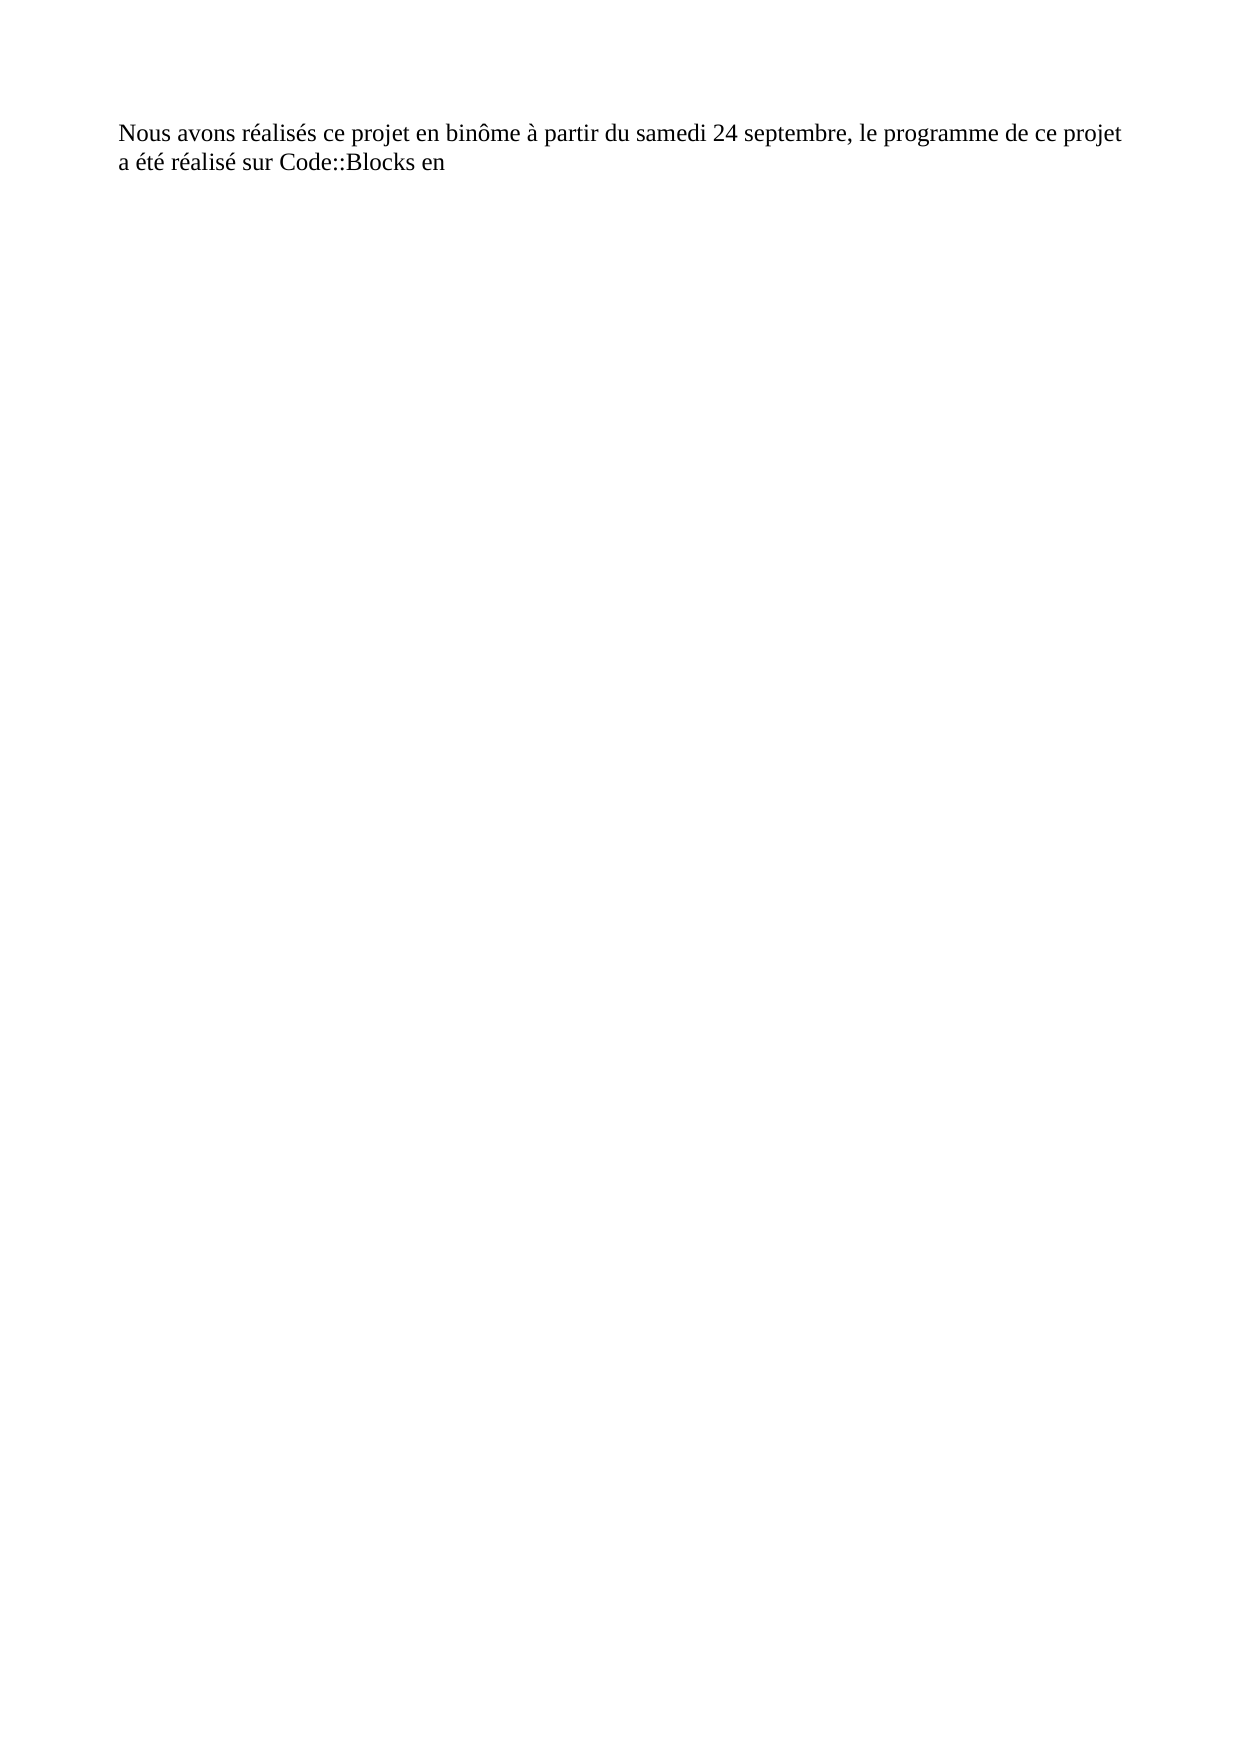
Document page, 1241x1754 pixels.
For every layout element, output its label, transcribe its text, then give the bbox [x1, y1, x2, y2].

text Nous avons réalisés ce projet en binôme à partir du samedi 24 septembre, le programme de ce projet a été réalisé sur Code::Blocks en [118, 118, 1122, 176]
